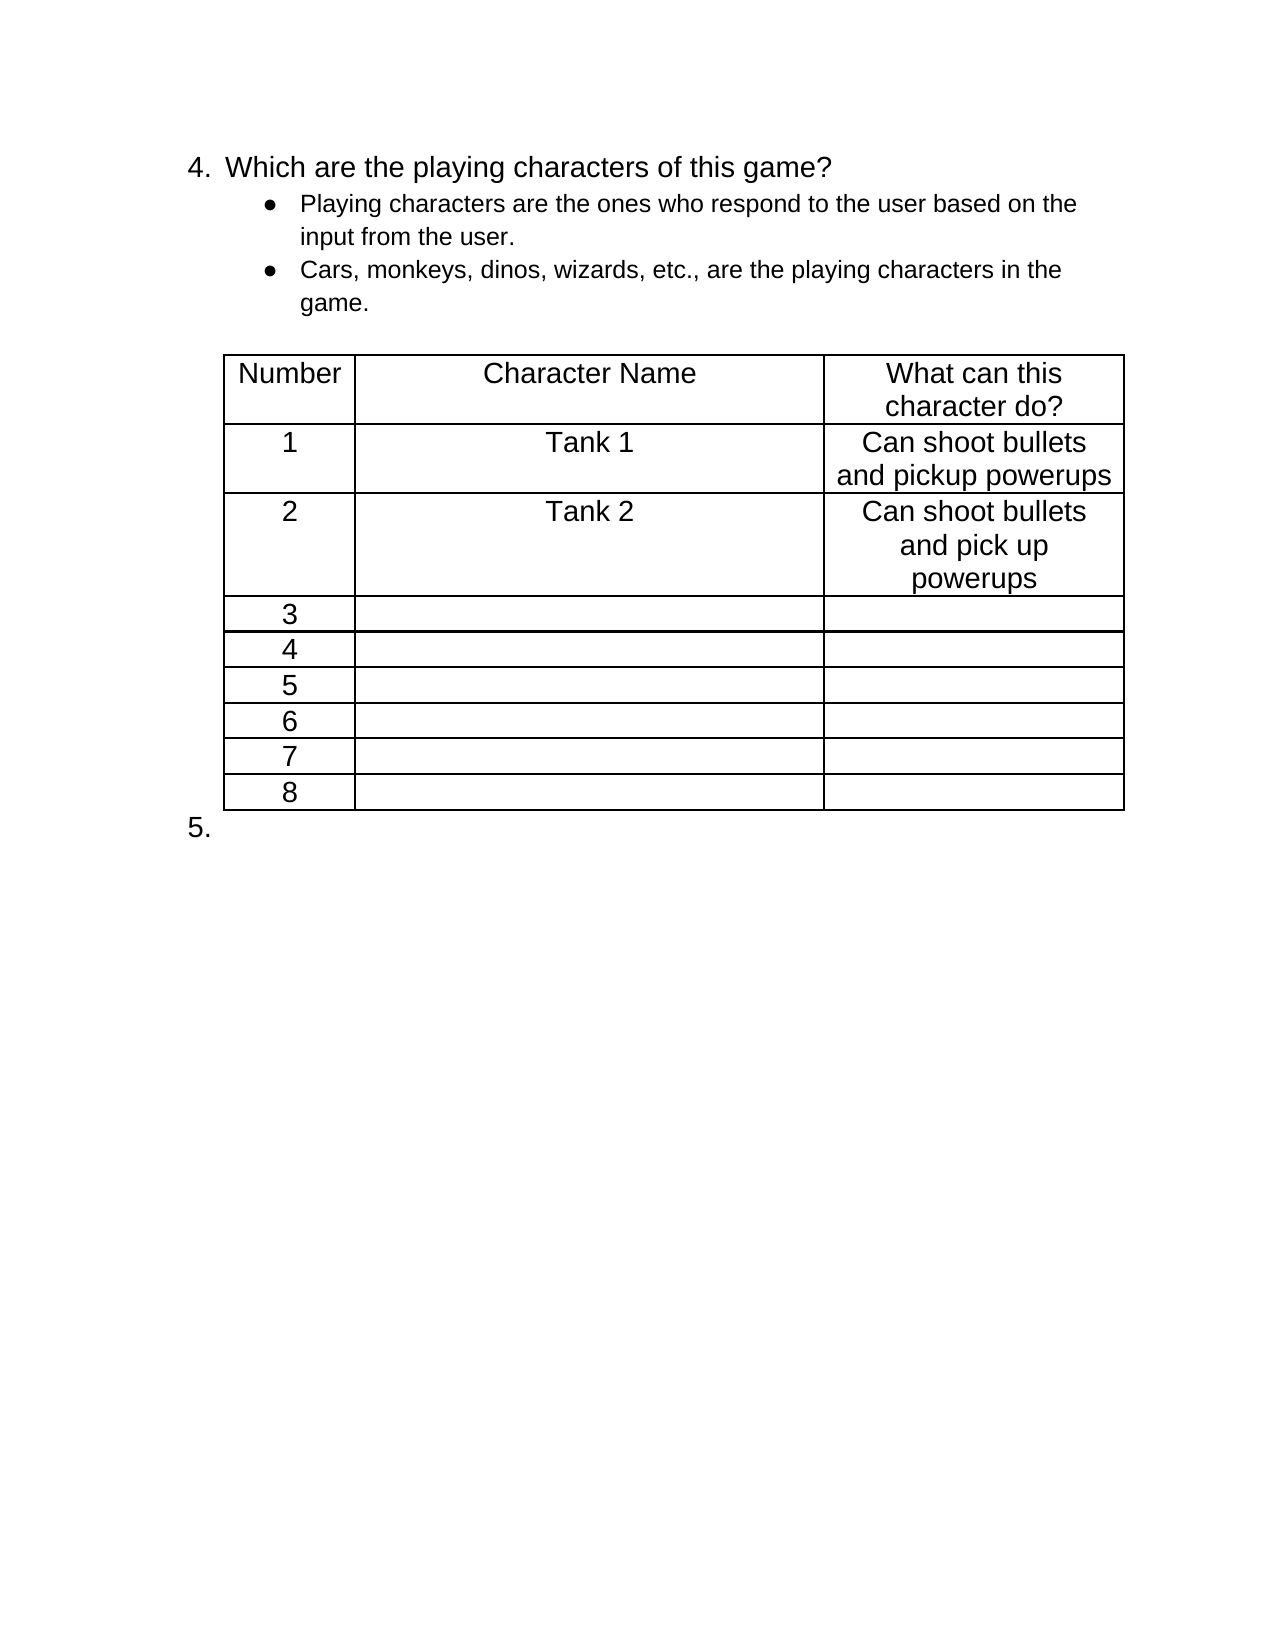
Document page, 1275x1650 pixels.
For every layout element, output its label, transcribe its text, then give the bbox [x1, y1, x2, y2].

list Cars, monkeys, dinos, wizards, etc., are the playing characters in the game. [262, 254, 1125, 316]
table_cell Tank 1 [356, 425, 823, 492]
table_cell [825, 633, 1123, 666]
table_cell 3 [225, 597, 354, 630]
table_cell Can shoot bullets and pickup powerups [825, 425, 1123, 492]
table_cell 7 [225, 739, 354, 773]
table_cell 8 [225, 775, 354, 808]
table_cell [825, 704, 1123, 737]
table_cell 1 [225, 425, 354, 492]
table_header What can this character do? [825, 356, 1123, 423]
table_cell Tank 2 [356, 494, 823, 595]
list Playing characters are the ones who respond to the user based on the input from the user. [262, 188, 1125, 250]
table_cell [356, 597, 823, 630]
table_cell 2 [225, 494, 354, 595]
table_cell Can shoot bullets and pick up powerups [825, 494, 1123, 595]
table_cell [825, 739, 1123, 773]
table_cell [356, 668, 823, 702]
table_cell [825, 597, 1123, 630]
table_cell [825, 775, 1123, 808]
table_header Character Name [356, 356, 823, 423]
table_cell 5 [225, 668, 354, 702]
table_cell [356, 739, 823, 773]
table_cell [356, 704, 823, 737]
table_cell [825, 668, 1123, 702]
table_cell 6 [225, 704, 354, 737]
table_cell 4 [225, 633, 354, 666]
table_header Number [225, 356, 354, 423]
table_cell [356, 775, 823, 808]
list Which are the playing characters of this game? [187, 150, 1125, 183]
table_cell [356, 633, 823, 666]
